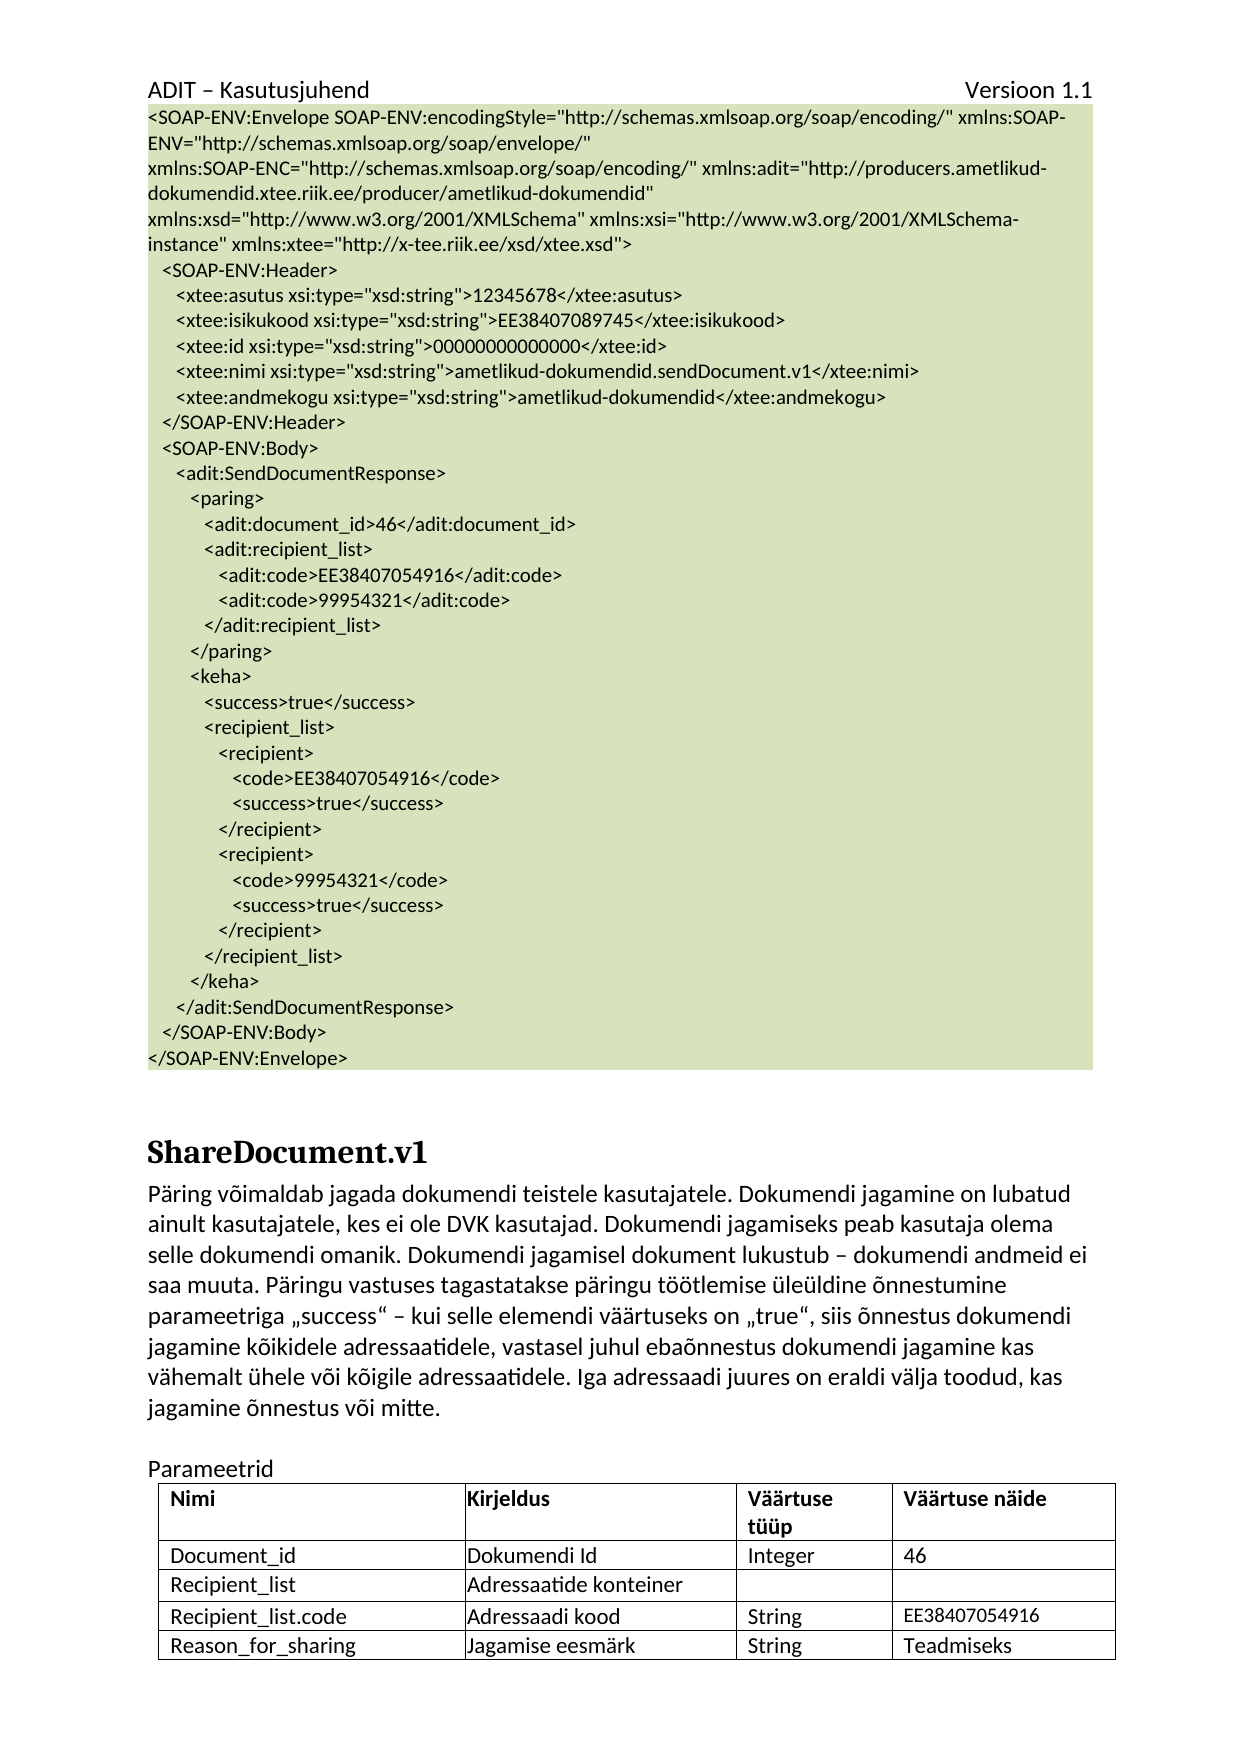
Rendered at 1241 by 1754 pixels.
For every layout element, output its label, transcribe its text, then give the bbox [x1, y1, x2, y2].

text </recipient> [148, 816, 1093, 841]
text <xtee:asutus xsi:type="xsd:string">12345678</xtee:asutus> [148, 282, 1093, 308]
text <recipient> [148, 841, 1093, 867]
table_cell Teadmiseks [893, 1631, 1115, 1659]
table_header Nimi [159, 1484, 465, 1540]
text <SOAP-ENV:Header> [148, 257, 1093, 282]
text <xtee:isikukood xsi:type="xsd:string">EE38407089745</xtee:isikukood> [148, 308, 1093, 333]
table_cell 46 [893, 1541, 1115, 1569]
text <paring> [148, 486, 1093, 511]
text </SOAP-ENV:Header> [148, 409, 1093, 435]
table_header Väärtuse tüüp [737, 1484, 892, 1540]
table_header Kirjeldus [466, 1484, 736, 1540]
table_cell Document_id [159, 1541, 465, 1569]
text <keha> [148, 663, 1093, 689]
text </SOAP-ENV:Envelope> [148, 1045, 1093, 1070]
text Päring võimaldab jagada dokumendi teistele kasutajatele. Dokumendi jagamine on lubatud ainult kasutajatele, kes ei ole DVK kasutajad. Dokumendi jagamiseks peab kasutaja olema selle dokumendi omanik. Dokumendi jagamisel dokument lukustub – dokumendi andmeid ei saa muuta. Päringu vastuses tagastatakse päringu töötlemise üleüldine õnnestumine parameetriga „success“ – kui selle elemendi väärtuseks on „true“, siis õnnestus dokumendi jagamine kõikidele adressaatidele, vastasel juhul ebaõnnestus dokumendi jagamine kas vähemalt ühele või kõigile adressaatidele. Iga adressaadi juures on eraldi välja toodud, kas jagamine õnnestus või mitte. [148, 1178, 1093, 1422]
table_cell Adressaatide konteiner [466, 1570, 736, 1601]
text <adit:code>99954321</adit:code> [148, 587, 1093, 613]
text </recipient_list> [148, 943, 1093, 968]
table_cell String [737, 1631, 892, 1659]
text <success>true</success> [148, 892, 1093, 918]
text <adit:SendDocumentResponse> [148, 460, 1093, 486]
text <recipient> [148, 740, 1093, 765]
table_cell Integer [737, 1541, 892, 1569]
subtitle ShareDocument.v1 [148, 1095, 1093, 1172]
text <adit:document_id>46</adit:document_id> [148, 511, 1093, 536]
text </adit:SendDocumentResponse> [148, 994, 1093, 1019]
table_cell Jagamise eesmärk [466, 1631, 736, 1659]
text <code>99954321</code> [148, 867, 1093, 892]
text </keha> [148, 968, 1093, 994]
table_cell Recipient_list [159, 1570, 465, 1601]
table_cell [737, 1570, 892, 1601]
text <xtee:id xsi:type="xsd:string">00000000000000</xtee:id> [148, 333, 1093, 358]
text <SOAP-ENV:Body> [148, 435, 1093, 460]
table_cell Adressaadi kood [466, 1602, 736, 1630]
text <code>EE38407054916</code> [148, 765, 1093, 791]
text Parameetrid [148, 1453, 1093, 1483]
text <SOAP-ENV:Envelope SOAP-ENV:encodingStyle="http://schemas.xmlsoap.org/soap/encoding/" xmlns:SOAP-ENV="http://schemas.xmlsoap.org/soap/envelope/" xmlns:SOAP-ENC="http://schemas.xmlsoap.org/soap/encoding/" xmlns:adit="http://producers.ametlikud-dokumendid.xtee.riik.ee/producer/ametlikud-dokumendid" xmlns:xsd="http://www.w3.org/2001/XMLSchema" xmlns:xsi="http://www.w3.org/2001/XMLSchema-instance" xmlns:xtee="http://x-tee.riik.ee/xsd/xtee.xsd"> [148, 104, 1093, 257]
text <adit:recipient_list> [148, 536, 1093, 562]
text </paring> [148, 638, 1093, 663]
text <xtee:andmekogu xsi:type="xsd:string">ametlikud-dokumendid</xtee:andmekogu> [148, 384, 1093, 409]
text </recipient> [148, 918, 1093, 943]
text </adit:recipient_list> [148, 613, 1093, 638]
table_cell EE38407054916 [893, 1602, 1115, 1630]
table_cell Dokumendi Id [466, 1541, 736, 1569]
text <success>true</success> [148, 791, 1093, 816]
table_cell [893, 1570, 1115, 1601]
text <xtee:nimi xsi:type="xsd:string">ametlikud-dokumendid.sendDocument.v1</xtee:nimi> [148, 358, 1093, 384]
table_header Väärtuse näide [893, 1484, 1115, 1540]
text <success>true</success> [148, 689, 1093, 714]
table_cell Reason_for_sharing [159, 1631, 465, 1659]
table_cell String [737, 1602, 892, 1630]
table_cell Recipient_list.code [159, 1602, 465, 1630]
text <adit:code>EE38407054916</adit:code> [148, 562, 1093, 587]
text </SOAP-ENV:Body> [148, 1019, 1093, 1045]
text <recipient_list> [148, 714, 1093, 740]
